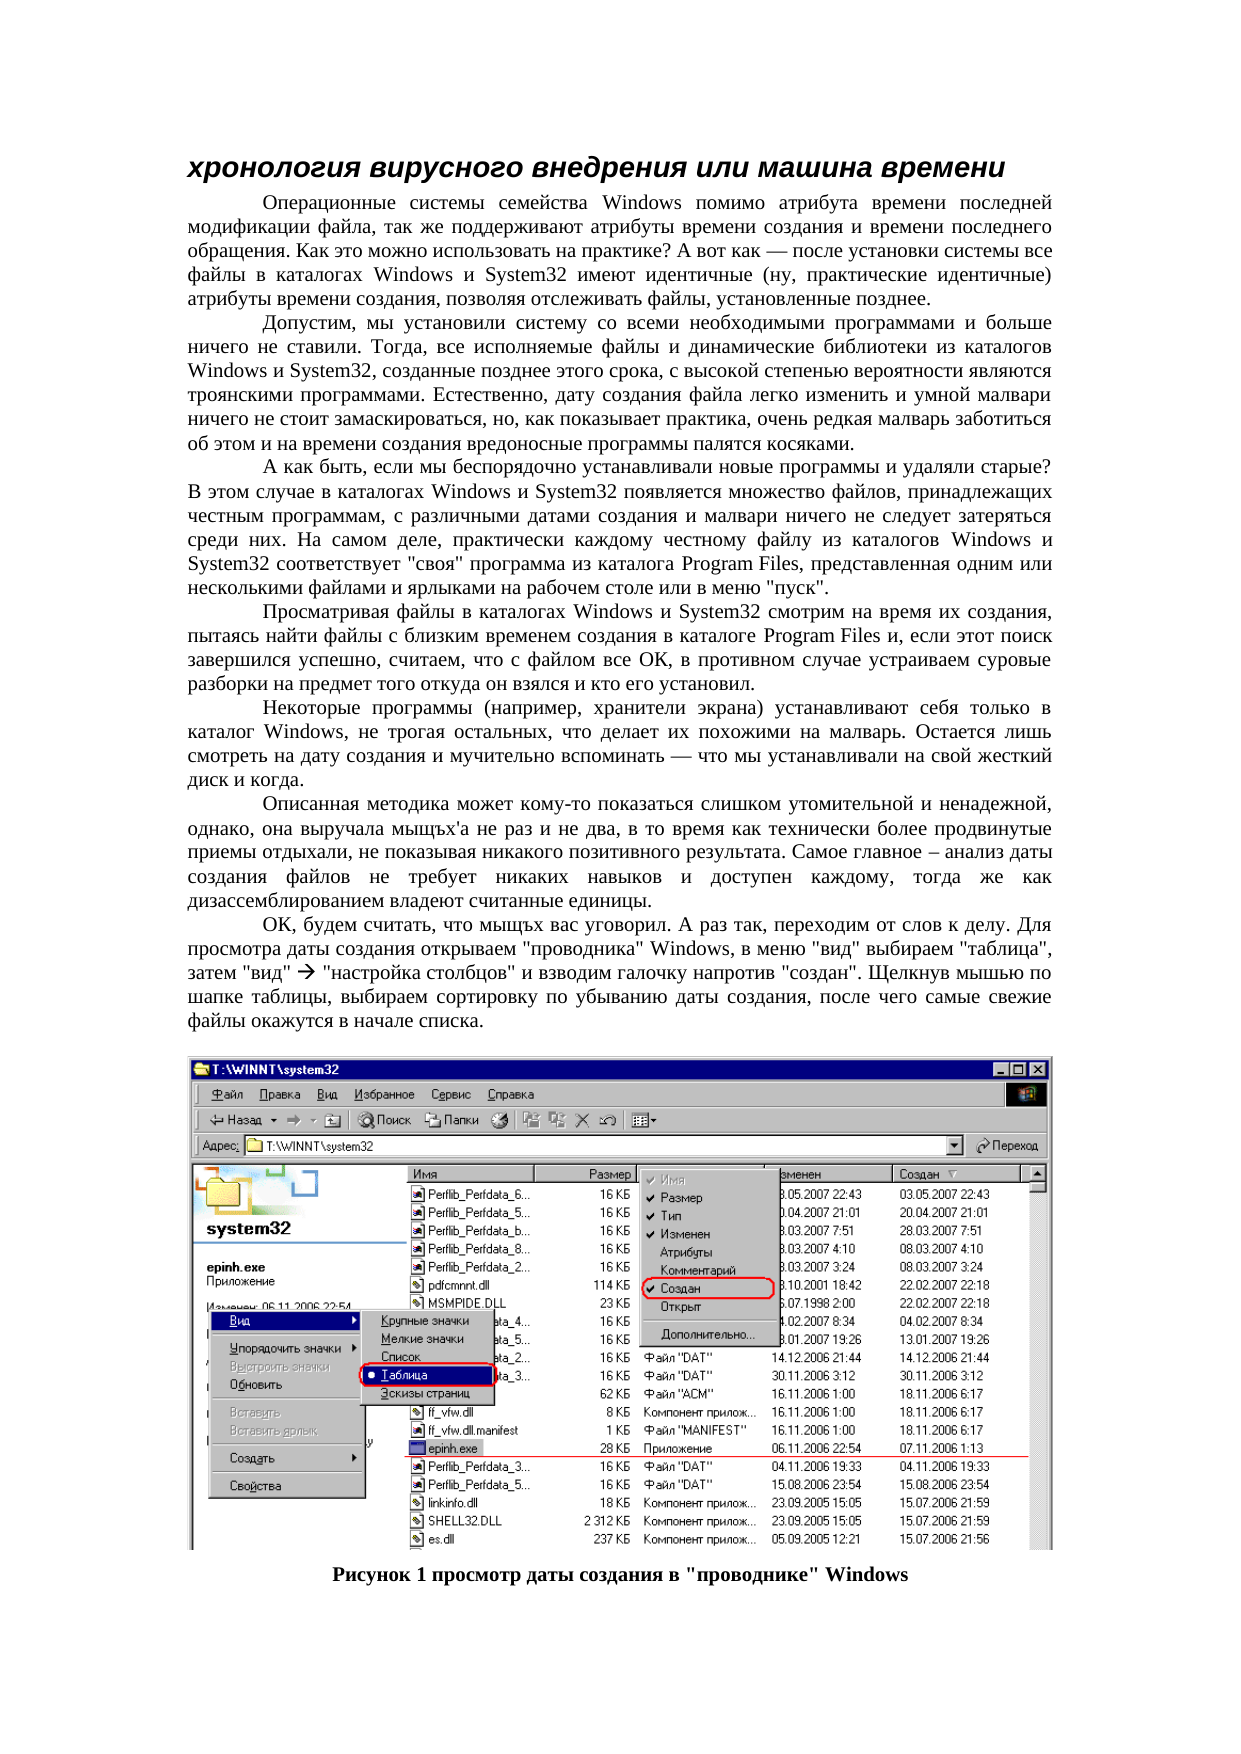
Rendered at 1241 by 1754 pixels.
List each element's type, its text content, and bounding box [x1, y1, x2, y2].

text Допустим, мы установили систему со всеми необходимыми программами и больше ничего не ставили. Тогда, все исполняемые файлы и динамические библиотеки из каталогов Windows и System32, созданные позднее этого срока, с высокой степенью вероятности являются троянскими программами. Естественно, дату создания файла легко изменить и умной малвари ничего не стоит замаскироваться, но, как показывает практика, очень редкая малварь заботиться об этом и на времени создания вредоносные программы палятся косяками. [187, 310, 1053, 454]
text Описанная методика может кому-то показаться слишком утомительной и ненадежной, однако, она выручала мыщъх'а не раз и не два, в то время как технически более продвинутые приемы отдыхали, не показывая никакого позитивного результата. Самое главное – анализ даты создания файлов не требует никаких навыков и доступен каждому, тогда же как дизассемблированием владеют считанные единицы. [187, 791, 1053, 912]
text Рисунок 1 просмотр даты создания в "проводнике" Windows [187, 1562, 1053, 1586]
text Некоторые программы (например, хранители экрана) устанавливают себя только в каталог Windows, не трогая остальных, что делает их похожими на малварь. Остается лишь смотреть на дату создания и мучительно вспоминать — что мы устанавливали на свой жесткий диск и когда. [187, 695, 1053, 791]
subtitle хронология вирусного внедрения или машина времени [187, 150, 1053, 183]
text Операционные системы семейства Windows помимо атрибута времени последней модификации файла, так же поддерживают атрибуты времени создания и времени последнего обращения. Как это можно использовать на практике? А вот как — после установки системы все файлы в каталогах Windows и System32 имеют идентичные (ну, практические идентичные) атрибуты времени создания, позволяя отслеживать файлы, установленные позднее. [187, 190, 1053, 310]
text А как быть, если мы беспорядочно устанавливали новые программы и удаляли старые? В этом случае в каталогах Windows и System32 появляется множество файлов, принадлежащих честным программам, с различными датами создания и малвари ничего не следует затеряться среди них. На самом деле, практически каждому честному файлу из каталогов Windows и System32 соответствует "своя" программа из каталога Program Files, представленная одним или несколькими файлами и ярлыками на рабочем столе или в меню "пуск". [187, 454, 1053, 599]
text Просматривая файлы в каталогах Windows и System32 смотрим на время их создания, пытаясь найти файлы с близким временем создания в каталоге Program Files и, если этот поиск завершился успешно, считаем, что с файлом все ОК, в противном случае устраиваем суровые разборки на предмет того откуда он взялся и кто его установил. [187, 599, 1053, 695]
picture [187, 1056, 1053, 1550]
text ОК, будем считать, что мыщъх вас уговорил. А раз так, переходим от слов к делу. Для просмотра даты создания открываем "проводника" Windows, в меню "вид" выбираем "таблица", затем "вид"  "настройка столбцов" и взводим галочку напротив "создан". Щелкнув мышью по шапке таблицы, выбираем сортировку по убыванию даты создания, после чего самые свежие файлы окажутся в начале списка. [187, 912, 1053, 1032]
